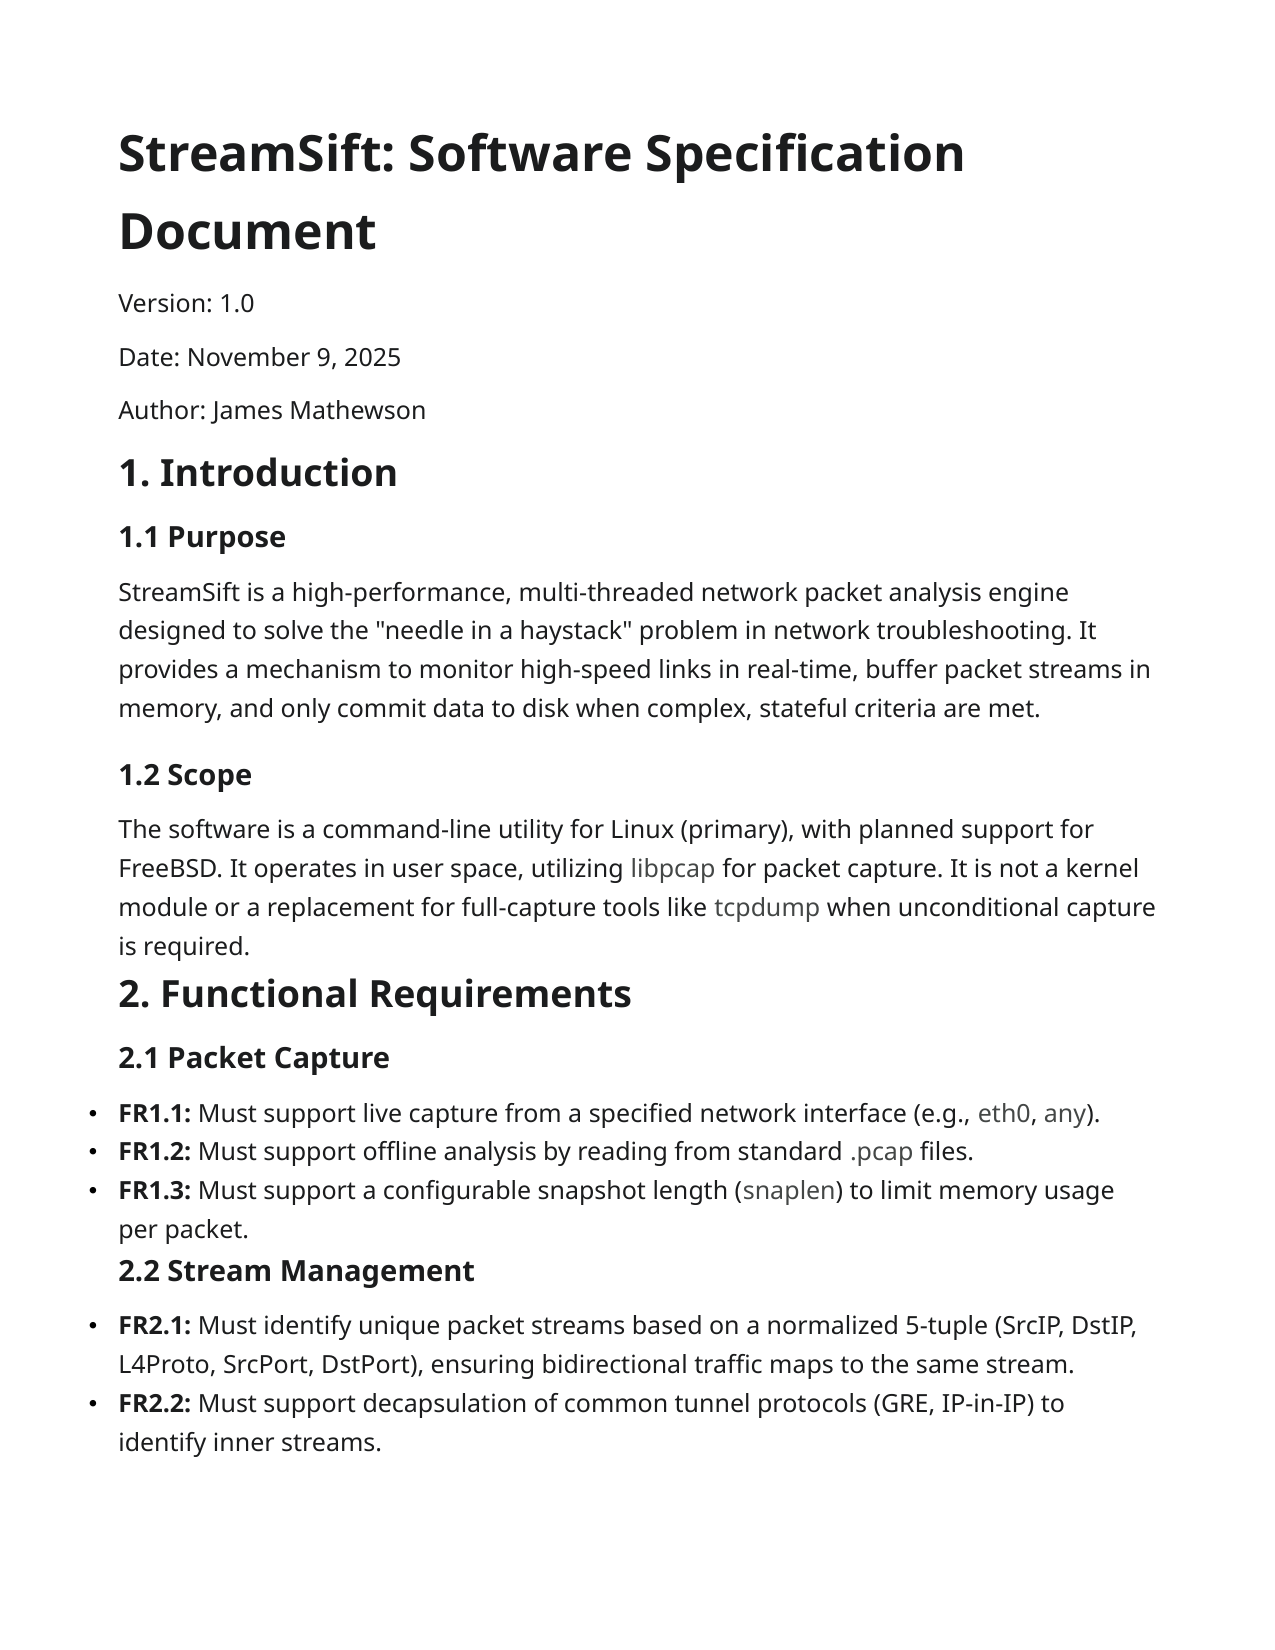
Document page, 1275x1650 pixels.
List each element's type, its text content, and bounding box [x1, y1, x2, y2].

subtitle 1.1 Purpose [118, 516, 1157, 556]
subtitle StreamSift: Software Specification Document [118, 118, 1157, 264]
text Date: November 9, 2025 [118, 339, 1157, 373]
list FR2.2: Must support decapsulation of common tunnel protocols (GRE, IP-in-IP) to identify inner streams. [118, 1385, 1157, 1458]
list FR1.3: Must support a configurable snapshot length (snaplen) to limit memory usage per packet. [118, 1173, 1157, 1246]
text The software is a command-line utility for Linux (primary), with planned support for FreeBSD. It operates in user space, utilizing libpcap for packet capture. It is not a kernel module or a replacement for full-capture tools like tcpdump when unconditional capture is required. [118, 812, 1157, 962]
subtitle 2.1 Packet Capture [118, 1037, 1157, 1077]
subtitle 1. Introduction [118, 446, 1157, 497]
subtitle 2.2 Stream Management [118, 1250, 1157, 1290]
text Version: 1.0 [118, 286, 1157, 320]
text Author: James Mathewson [118, 392, 1157, 427]
list FR1.2: Must support offline analysis by reading from standard .pcap files. [118, 1134, 1157, 1168]
list FR2.1: Must identify unique packet streams based on a normalized 5-tuple (SrcIP, DstIP, L4Proto, SrcPort, DstPort), ensuring bidirectional traffic maps to the same stream. [118, 1308, 1157, 1381]
subtitle 2. Functional Requirements [118, 967, 1157, 1018]
subtitle 1.2 Scope [118, 754, 1157, 794]
text StreamSift is a high-performance, multi-threaded network packet analysis engine designed to solve the "needle in a haystack" problem in network troubleshooting. It provides a mechanism to monitor high-speed links in real-time, buffer packet streams in memory, and only commit data to disk when complex, stateful criteria are met. [118, 574, 1157, 724]
list FR1.1: Must support live capture from a specified network interface (e.g., eth0, any). [118, 1095, 1157, 1129]
